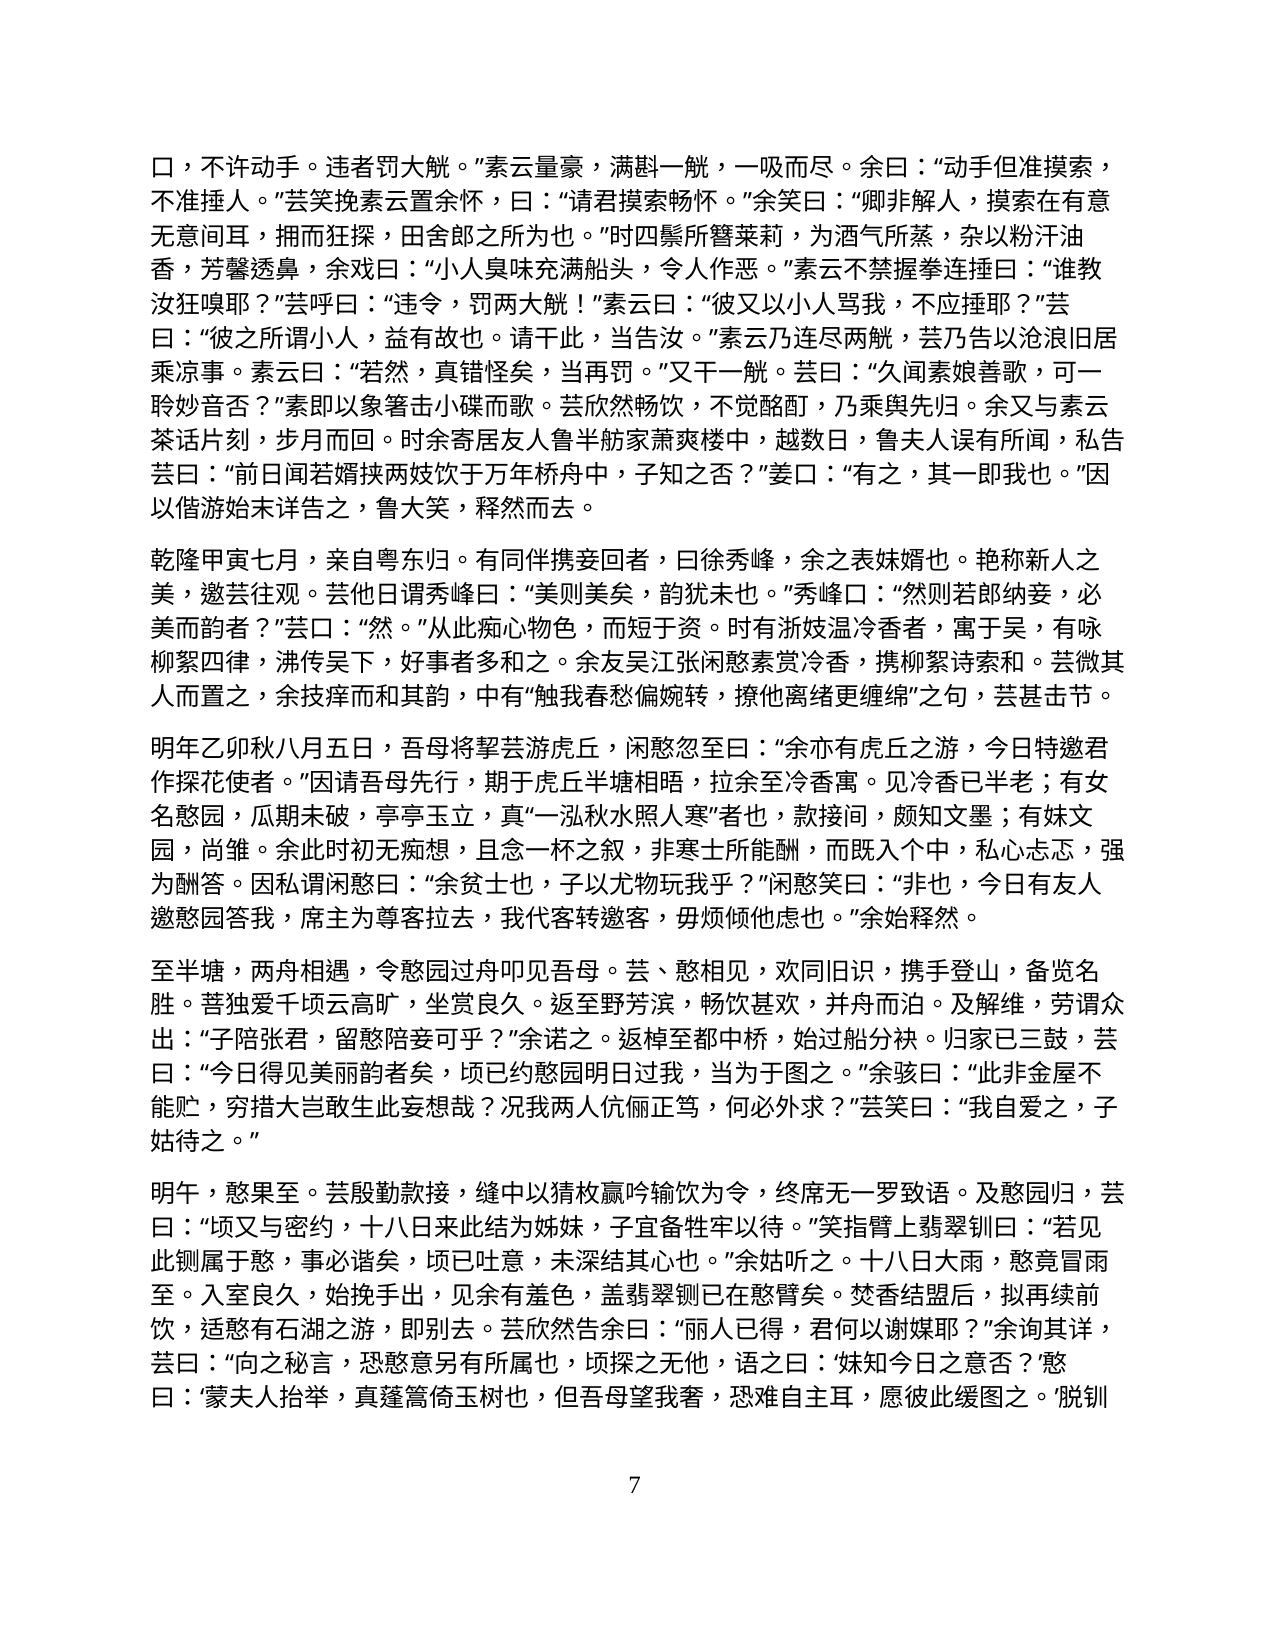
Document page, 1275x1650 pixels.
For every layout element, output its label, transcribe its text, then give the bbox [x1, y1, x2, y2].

text 至半塘，两舟相遇，令憨园过舟叩见吾母。芸、憨相见，欢同旧识，携手登山，备览名胜。菩独爱千顷云高旷，坐赏良久。返至野芳滨，畅饮甚欢，并舟而泊。及解维，劳谓众出：“子陪张君，留憨陪妾可乎？”余诺之。返棹至都中桥，始过船分袂。归家已三鼓，芸曰：“今日得见美丽韵者矣，顷已约憨园明日过我，当为于图之。”余骇曰：“此非金屋不能贮，穷措大岂敢生此妄想哉？况我两人伉俪正笃，何必外求？”芸笑曰：“我自爱之，子姑待之。” [150, 953, 1125, 1157]
text 乾隆甲寅七月，亲自粤东归。有同伴携妾回者，曰徐秀峰，余之表妹婿也。艳称新人之美，邀芸往观。芸他日谓秀峰曰：“美则美矣，韵犹未也。”秀峰口：“然则若郎纳妾，必美而韵者？”芸口：“然。”从此痴心物色，而短于资。时有浙妓温冷香者，寓于吴，有咏柳絮四律，沸传吴下，好事者多和之。余友吴江张闲憨素赏冷香，携柳絮诗索和。芸微其人而置之，余技痒而和其韵，中有“触我春愁偏婉转，撩他离绪更缠绵”之句，芸甚击节。 [150, 543, 1125, 713]
text 明午，憨果至。芸殷勤款接，缝中以猜枚赢吟输饮为令，终席无一罗致语。及憨园归，芸曰：“顷又与密约，十八日来此结为姊妹，子宜备牲牢以待。”笑指臂上翡翠钏曰：“若见此铡属于憨，事必谐矣，顷已吐意，未深结其心也。”余姑听之。十八日大雨，憨竟冒雨至。入室良久，始挽手出，见余有羞色，盖翡翠铡已在憨臂矣。焚香结盟后，拟再续前饮，适憨有石湖之游，即别去。芸欣然告余曰：“丽人已得，君何以谢媒耶？”余询其详，芸曰：“向之秘言，恐憨意另有所属也，顷探之无他，语之曰：‘妹知今日之意否？’憨曰：‘蒙夫人抬举，真蓬篙倚玉树也，但吾母望我奢，恐难自主耳，愿彼此缓图之。’脱钏 [150, 1175, 1125, 1414]
text 明年乙卯秋八月五日，吾母将挈芸游虎丘，闲憨忽至曰：“余亦有虎丘之游，今日特邀君作探花使者。”因请吾母先行，期于虎丘半塘相晤，拉余至冷香寓。见冷香已半老；有女名憨园，瓜期未破，亭亭玉立，真“一泓秋水照人寒”者也，款接间，颇知文墨；有妹文园，尚雏。余此时初无痴想，且念一杯之叙，非寒士所能酬，而既入个中，私心忐忑，强为酬答。因私谓闲憨曰：“余贫士也，子以尤物玩我乎？”闲憨笑曰：“非也，今日有友人邀憨园答我，席主为尊客拉去，我代客转邀客，毋烦倾他虑也。”余始释然。 [150, 731, 1125, 935]
text 口，不许动手。违者罚大觥。”素云量豪，满斟一觥，一吸而尽。余曰：“动手但准摸索，不准捶人。”芸笑挽素云置余怀，曰：“请君摸索畅怀。”余笑曰：“卿非解人，摸索在有意无意间耳，拥而狂探，田舍郎之所为也。”时四鬃所簪莱莉，为酒气所蒸，杂以粉汗油香，芳馨透鼻，余戏曰：“小人臭味充满船头，令人作恶。”素云不禁握拳连捶曰：“谁教汝狂嗅耶？”芸呼曰：“违令，罚两大觥！”素云曰：“彼又以小人骂我，不应捶耶？”芸曰：“彼之所谓小人，益有故也。请干此，当告汝。”素云乃连尽两觥，芸乃告以沧浪旧居乘凉事。素云曰：“若然，真错怪矣，当再罚。”又干一觥。芸曰：“久闻素娘善歌，可一聆妙音否？”素即以象箸击小碟而歌。芸欣然畅饮，不觉酩酊，乃乘舆先归。余又与素云茶话片刻，步月而回。时余寄居友人鲁半舫家萧爽楼中，越数日，鲁夫人误有所闻，私告芸曰：“前日闻若婿挟两妓饮于万年桥舟中，子知之否？”姜口：“有之，其一即我也。”因以偕游始末详告之，鲁大笑，释然而去。 [150, 150, 1125, 525]
